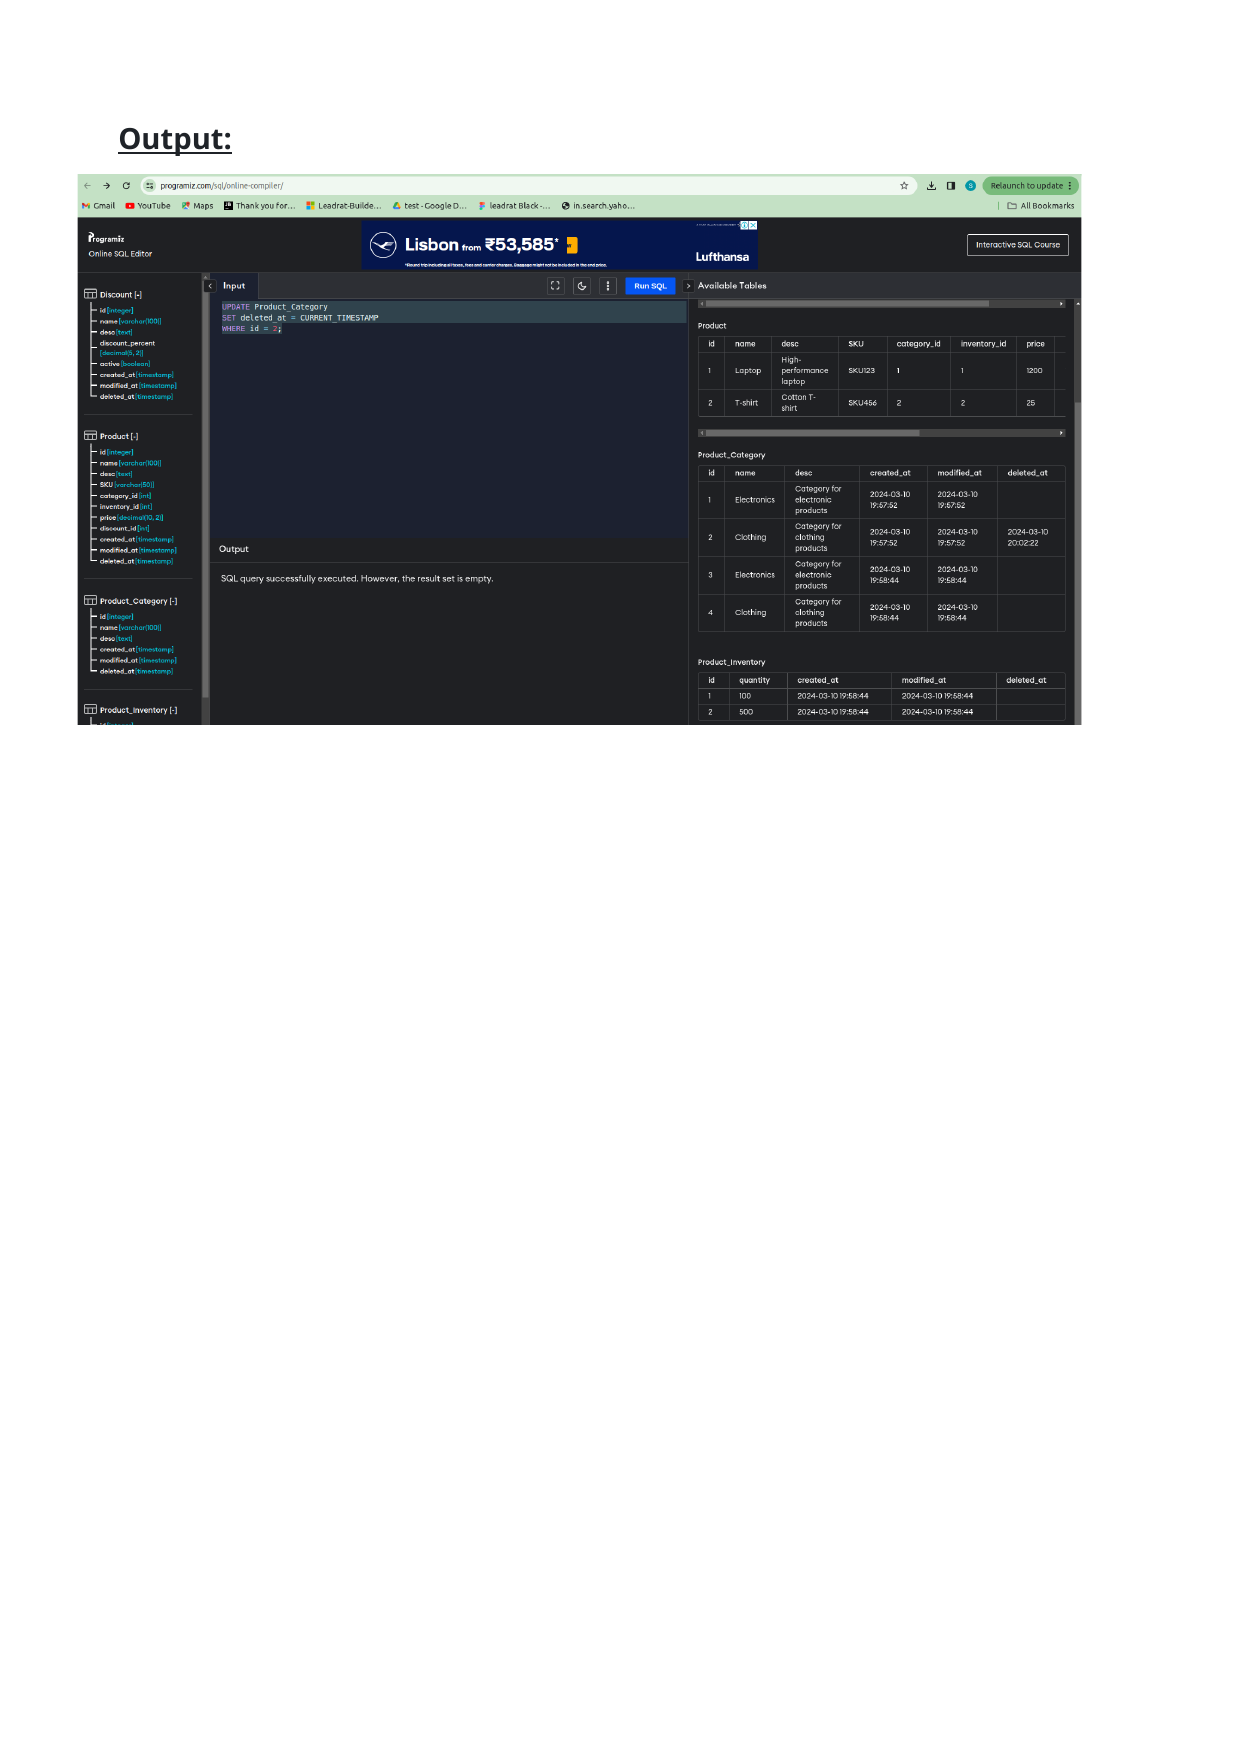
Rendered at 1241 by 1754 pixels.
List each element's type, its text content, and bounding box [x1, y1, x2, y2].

picture [77, 174, 1082, 725]
text Output: [118, 118, 1122, 158]
